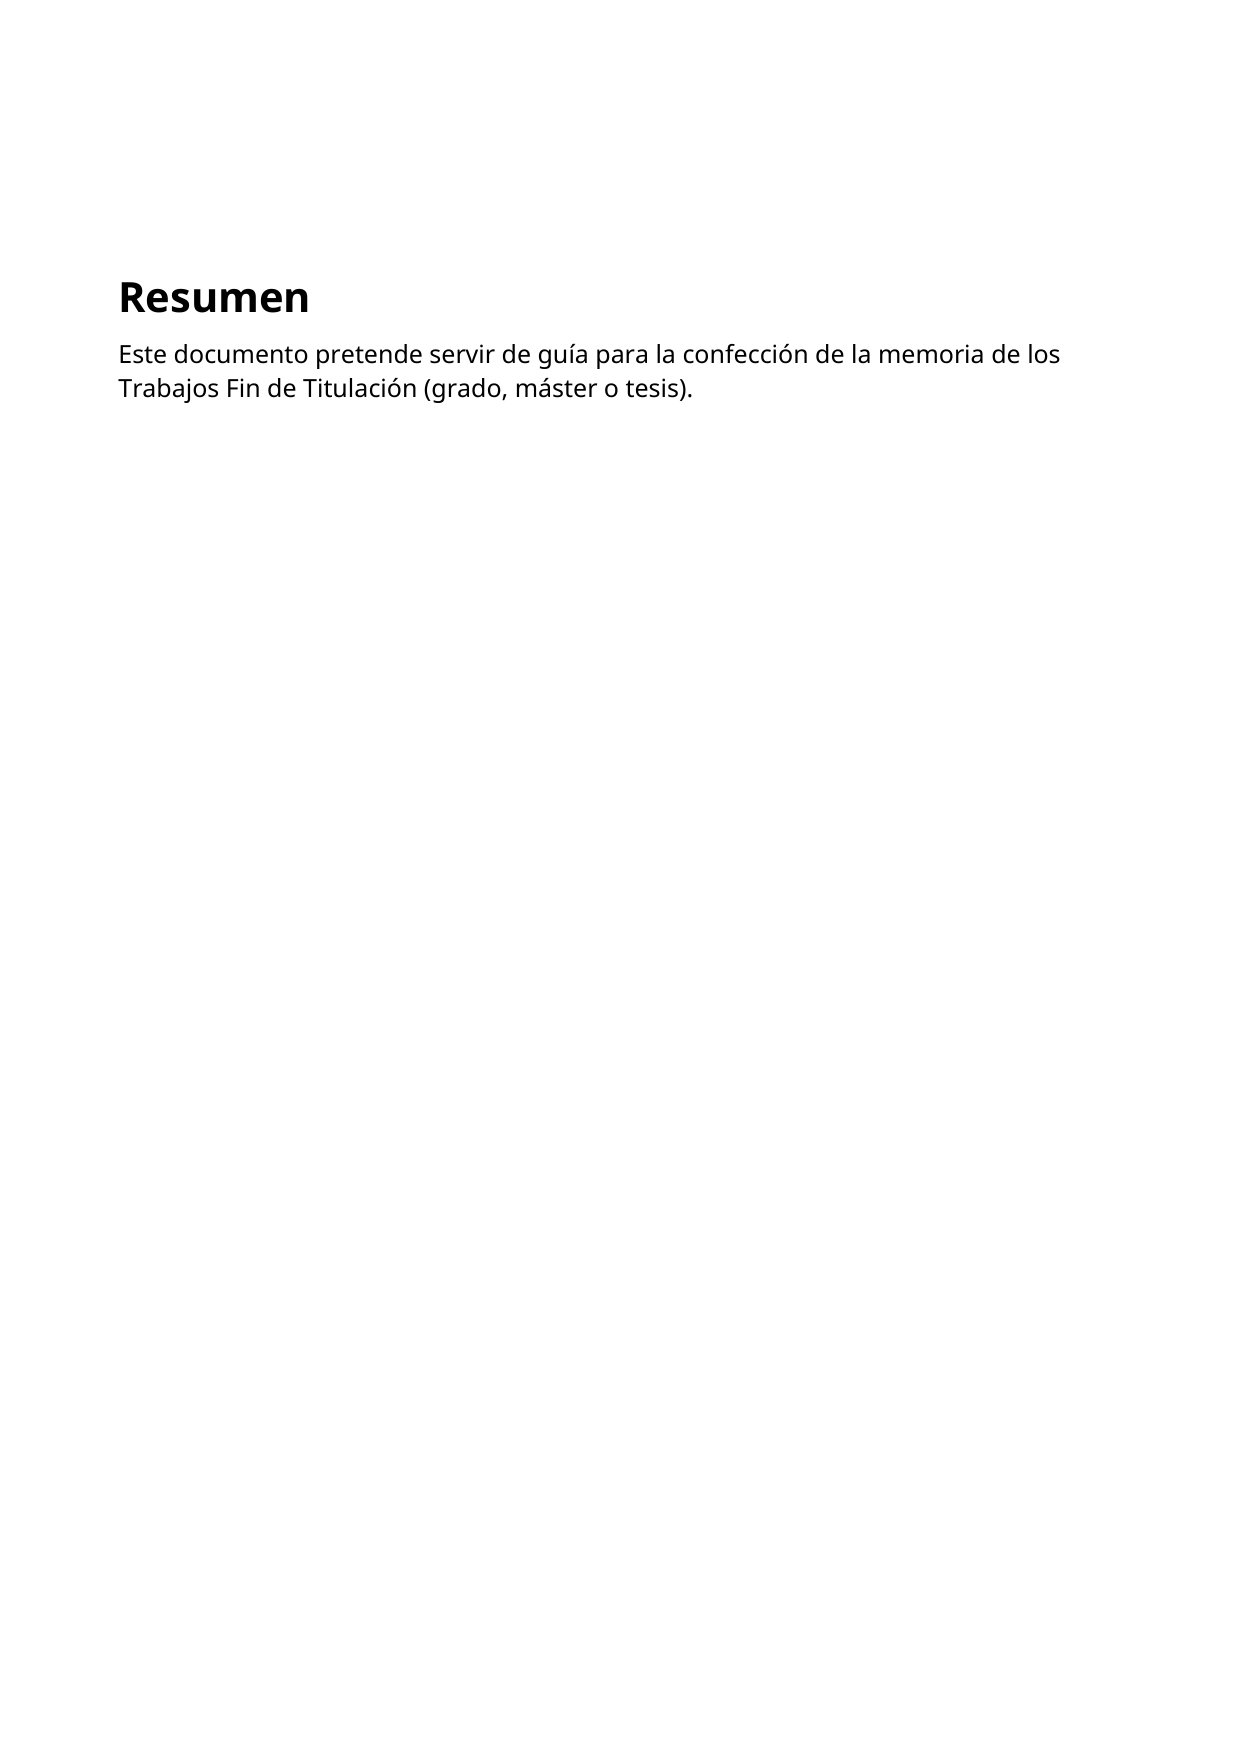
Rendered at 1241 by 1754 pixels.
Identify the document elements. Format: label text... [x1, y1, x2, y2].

text Este documento pretende servir de guía para la confección de la memoria de los Trabajos Fin de Titulación (grado, máster o tesis). [118, 337, 1122, 405]
subtitle Resumen [118, 268, 1122, 325]
